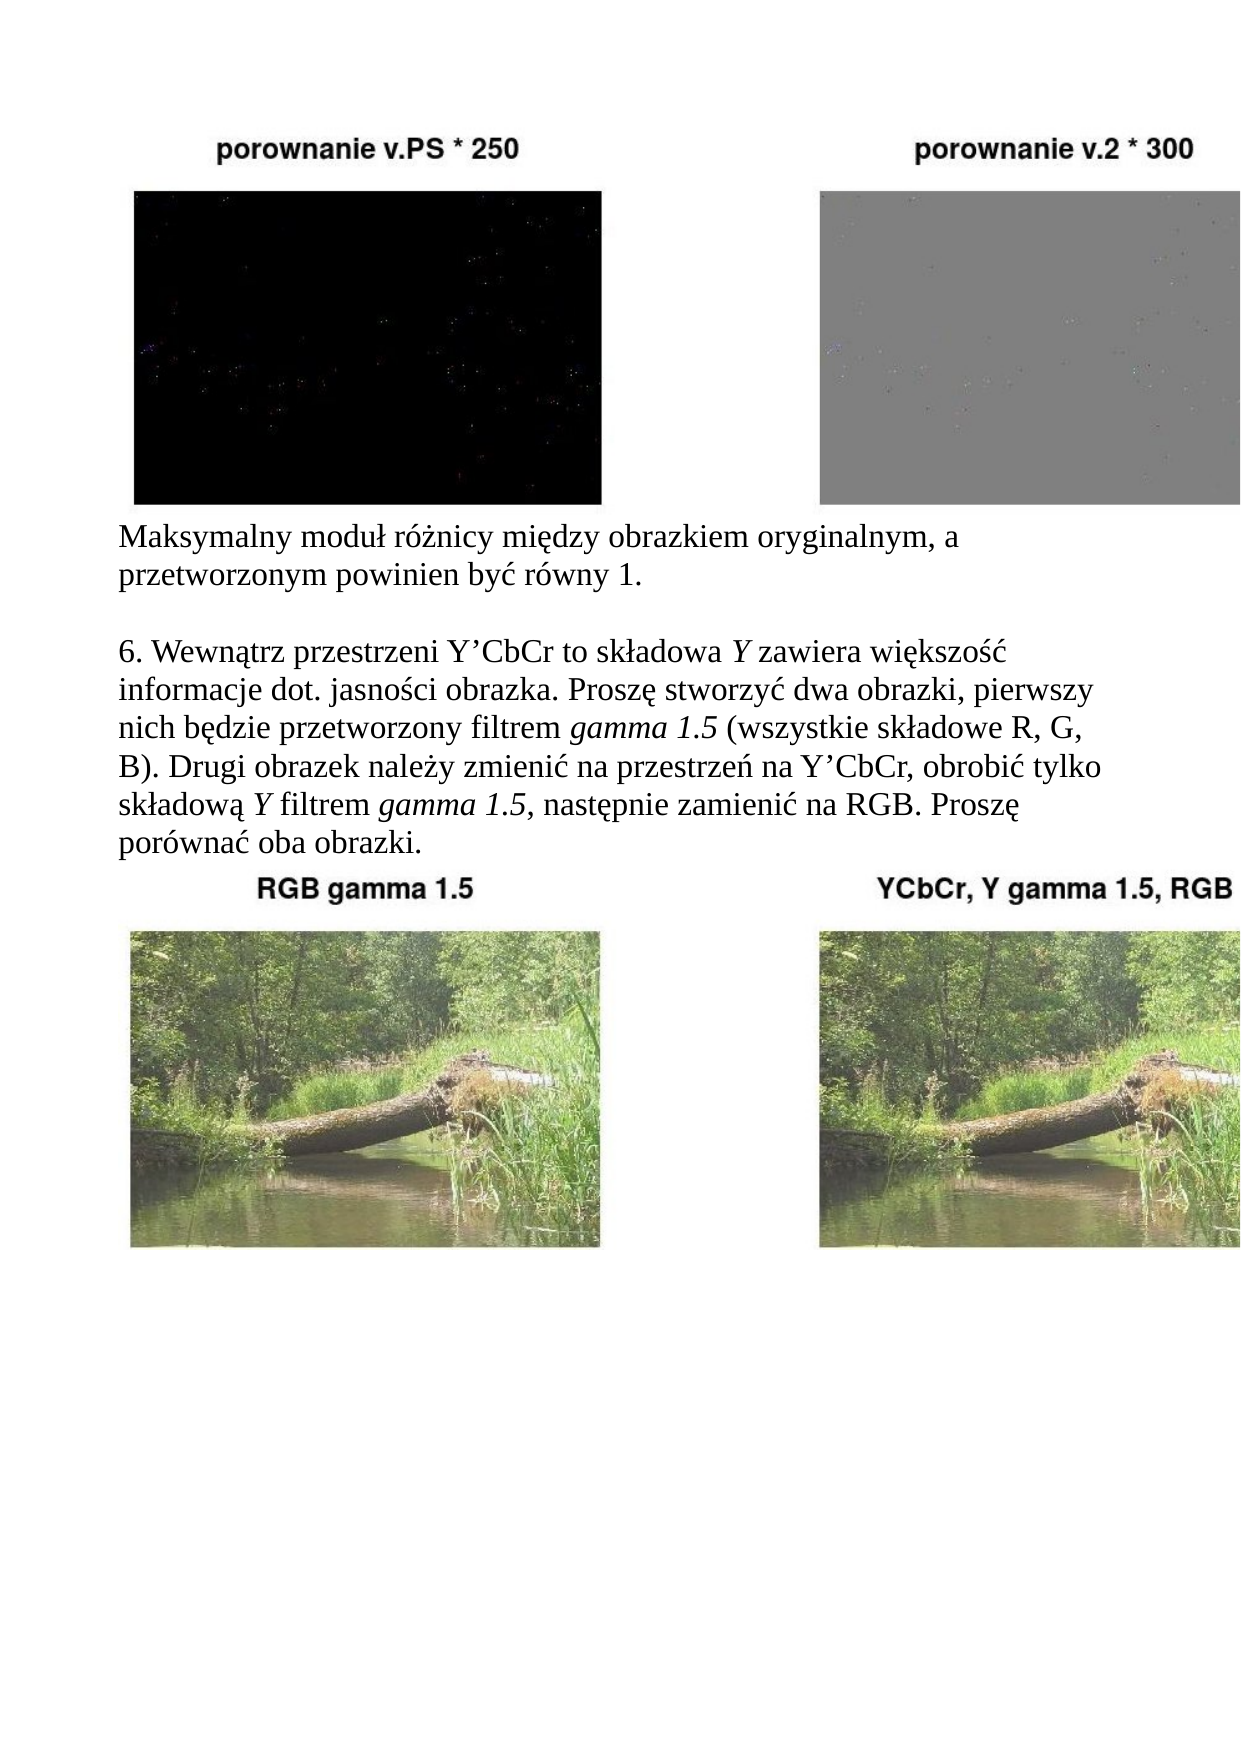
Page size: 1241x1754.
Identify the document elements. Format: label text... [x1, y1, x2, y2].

picture [118, 861, 1241, 1250]
text 6. Wewnątrz przestrzeni Y’CbCr to składowa Y zawiera większość informacje dot. jasności obrazka. Proszę stworzyć dwa obrazki, pierwszy nich będzie przetworzony filtrem gamma 1.5 (wszystkie składowe R, G, B). Drugi obrazek należy zmienić na przestrzeń na Y’CbCr, obrobić tylko składową Y filtrem gamma 1.5, następnie zamienić na RGB. Proszę porównać oba obrazki. [118, 631, 1122, 861]
picture [118, 118, 1241, 516]
text Maksymalny moduł różnicy między obrazkiem oryginalnym, a przetworzonym powinien być równy 1. [118, 516, 1122, 593]
